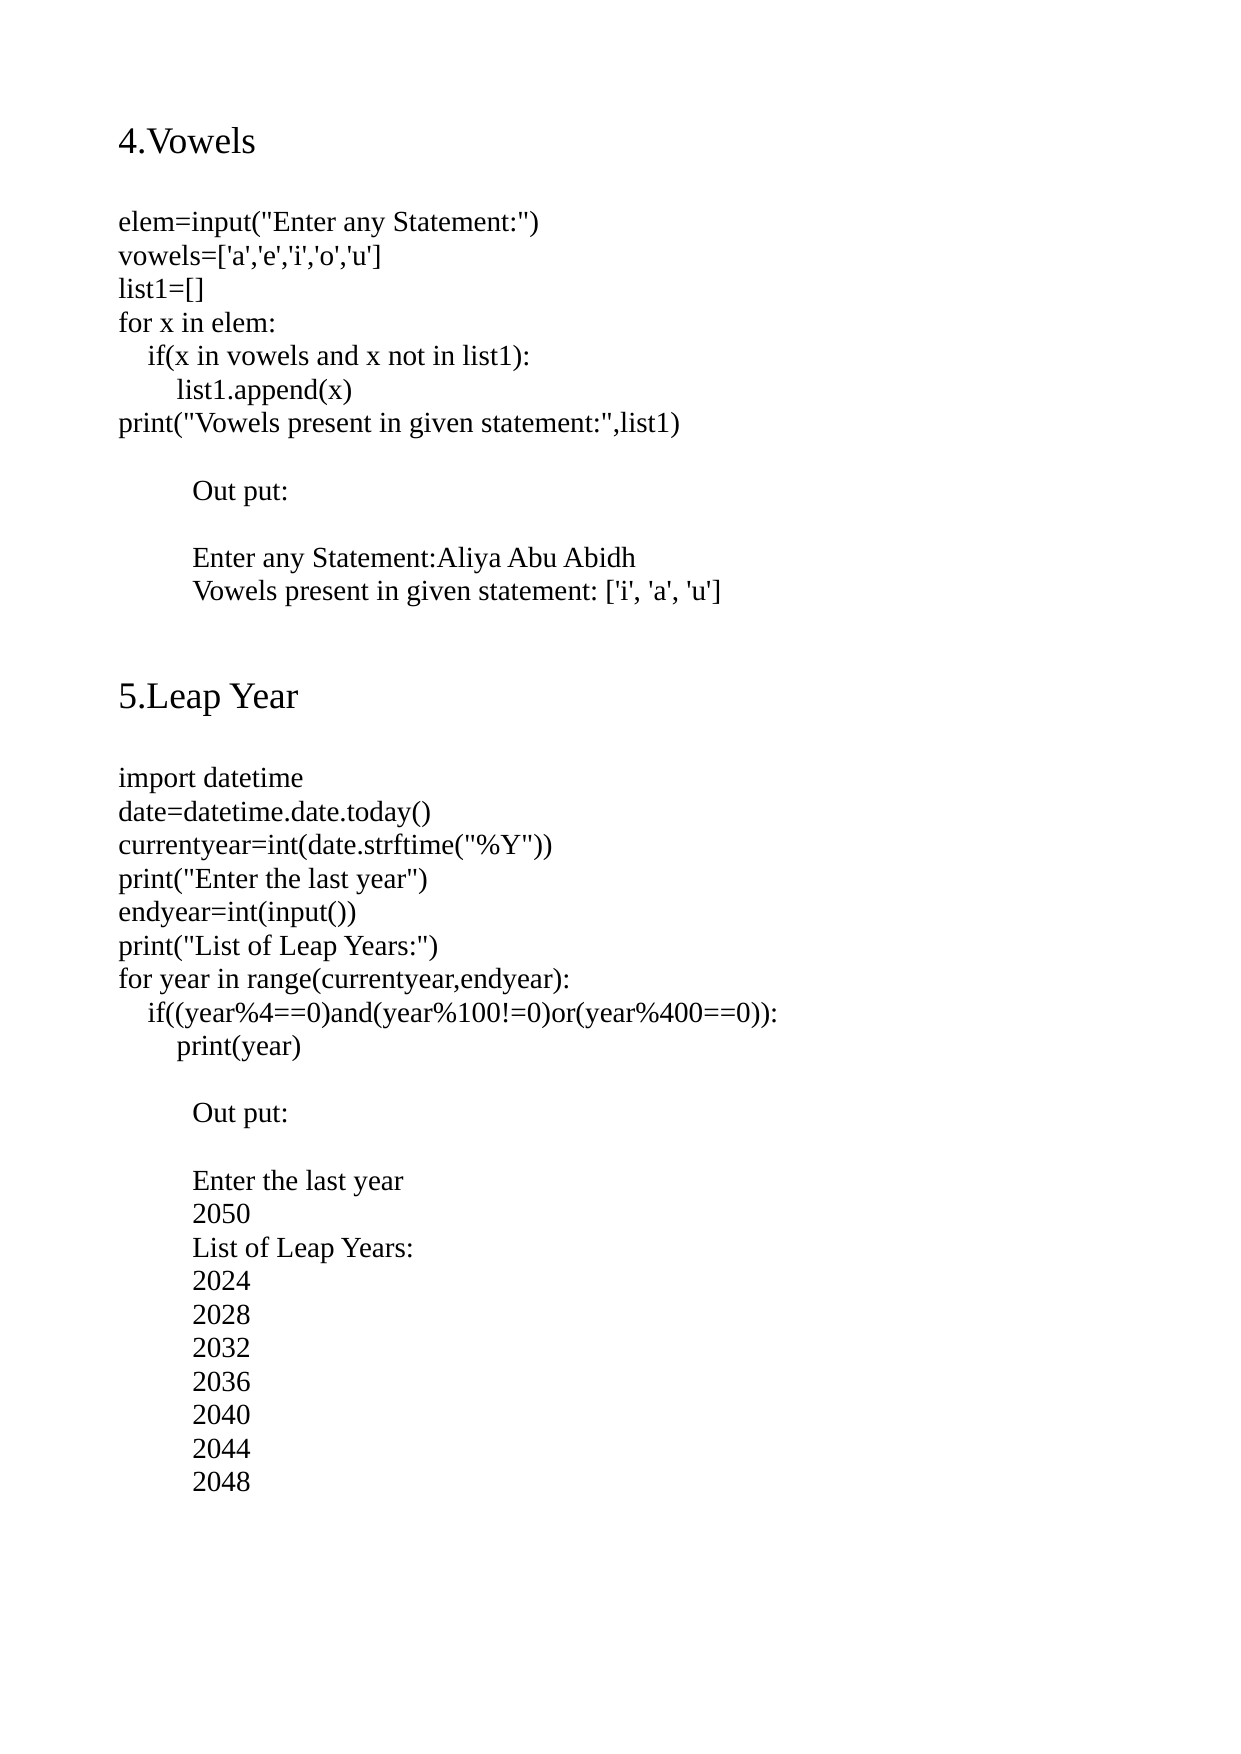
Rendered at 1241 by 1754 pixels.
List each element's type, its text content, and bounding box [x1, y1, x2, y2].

text 2044 [118, 1431, 1122, 1464]
text 2024 [118, 1263, 1122, 1297]
text 2028 [118, 1297, 1122, 1330]
text 4.Vowels [118, 118, 1122, 161]
text list1.append(x) [118, 372, 1122, 406]
text vowels=['a','e','i','o','u'] [118, 238, 1122, 271]
text 2048 [118, 1464, 1122, 1498]
text list1=[] [118, 271, 1122, 305]
text print("Vowels present in given statement:",list1) [118, 406, 1122, 439]
text for year in range(currentyear,endyear): [118, 961, 1122, 995]
text List of Leap Years: [118, 1230, 1122, 1263]
text if((year%4==0)and(year%100!=0)or(year%400==0)): [118, 995, 1122, 1028]
text 5.Leap Year [118, 674, 1122, 717]
text print("List of Leap Years:") [118, 928, 1122, 961]
text Out put: [118, 1096, 1122, 1129]
text endyear=int(input()) [118, 894, 1122, 928]
text date=datetime.date.today() [118, 794, 1122, 827]
text 2036 [118, 1364, 1122, 1397]
text elem=input("Enter any Statement:") [118, 204, 1122, 238]
text if(x in vowels and x not in list1): [118, 338, 1122, 372]
text currentyear=int(date.strftime("%Y")) [118, 827, 1122, 861]
text Out put: [118, 473, 1122, 506]
text for x in elem: [118, 305, 1122, 338]
text 2040 [118, 1397, 1122, 1431]
text Enter any Statement:Aliya Abu Abidh [118, 540, 1122, 573]
text print("Enter the last year") [118, 861, 1122, 894]
text print(year) [118, 1028, 1122, 1062]
text 2032 [118, 1330, 1122, 1364]
text Enter the last year [118, 1163, 1122, 1196]
text 2050 [118, 1196, 1122, 1230]
text import datetime [118, 760, 1122, 794]
text Vowels present in given statement: ['i', 'a', 'u'] [118, 573, 1122, 607]
